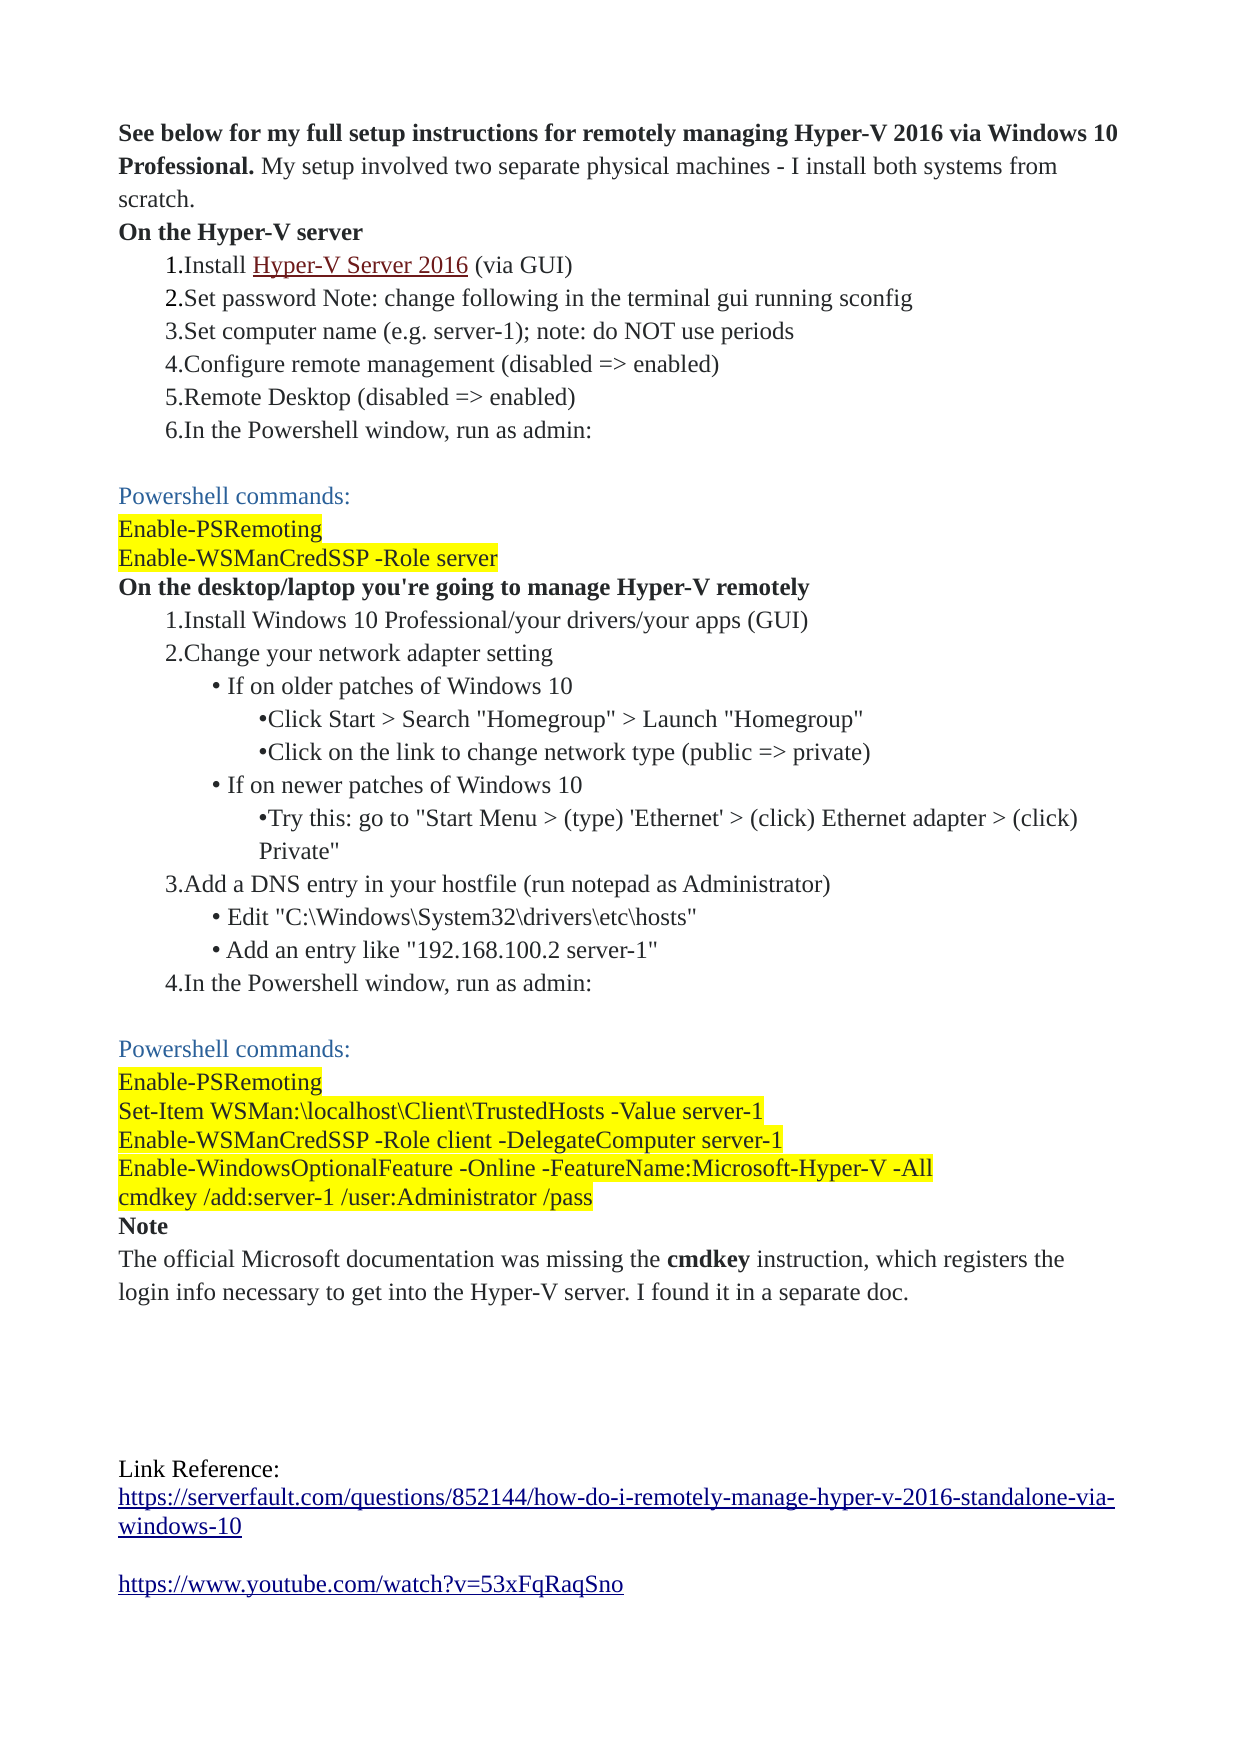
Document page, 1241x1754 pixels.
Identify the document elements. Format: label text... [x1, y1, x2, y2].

list Edit "C:\Windows\System32\drivers\etc\hosts" [118, 902, 1122, 931]
text The official Microsoft documentation was missing the cmdkey instruction, which registers the login info necessary to get into the Hyper-V server. I found it in a separate doc. [118, 1244, 1122, 1306]
list Add a DNS entry in your hostfile (run notepad as Administrator) [118, 869, 1122, 898]
text https://www.youtube.com/watch?v=53xFqRaqSno [118, 1569, 1122, 1597]
text Powershell commands: [118, 1034, 1122, 1063]
list Remote Desktop (disabled => enabled) [118, 382, 1122, 411]
text cmdkey /add:server-1 /user:Administrator /pass [118, 1182, 1122, 1211]
list Try this: go to "Start Menu > (type) 'Ethernet' > (click) Ethernet adapter > (click) Private" [118, 803, 1122, 865]
text Enable-PSRemoting [118, 514, 1122, 543]
list If on older patches of Windows 10 [118, 671, 1122, 700]
list Install Windows 10 Professional/your drivers/your apps (GUI) [118, 605, 1122, 634]
text Enable-PSRemoting [118, 1067, 1122, 1096]
text Powershell commands: [118, 481, 1122, 510]
text Enable-WSManCredSSP -Role server [118, 543, 1122, 572]
list Set computer name (e.g. server-1); note: do NOT use periods [118, 316, 1122, 345]
text Set-Item WSMan:\localhost\Client\TrustedHosts -Value server-1 [118, 1096, 1122, 1125]
list In the Powershell window, run as admin: [118, 415, 1122, 444]
text See below for my full setup instructions for remotely managing Hyper-V 2016 via Windows 10 Professional. My setup involved two separate physical machines - I install both systems from scratch. [118, 118, 1122, 213]
text Enable-WSManCredSSP -Role client -DelegateComputer server-1 [118, 1125, 1122, 1153]
text https://serverfault.com/questions/852144/how-do-i-remotely-manage-hyper-v-2016-standalone-via-windows-10 [118, 1482, 1122, 1540]
list Change your network adapter setting [118, 638, 1122, 667]
list Click on the link to change network type (public => private) [118, 737, 1122, 766]
list Add an entry like "192.168.100.2 server-1" [118, 935, 1122, 964]
text Link Reference: [118, 1454, 1122, 1482]
list Set password Note: change following in the terminal gui running sconfig [118, 283, 1122, 312]
text On the Hyper-V server [118, 217, 1122, 246]
text Enable-WindowsOptionalFeature -Online -FeatureName:Microsoft-Hyper-V -All [118, 1153, 1122, 1182]
list If on newer patches of Windows 10 [118, 770, 1122, 799]
list Install Hyper-V Server 2016 (via GUI) [118, 250, 1122, 279]
text Note [118, 1211, 1122, 1240]
text On the desktop/laptop you're going to manage Hyper-V remotely [118, 572, 1122, 601]
list In the Powershell window, run as admin: [118, 968, 1122, 997]
list Click Start > Search "Homegroup" > Launch "Homegroup" [118, 704, 1122, 733]
list Configure remote management (disabled => enabled) [118, 349, 1122, 378]
